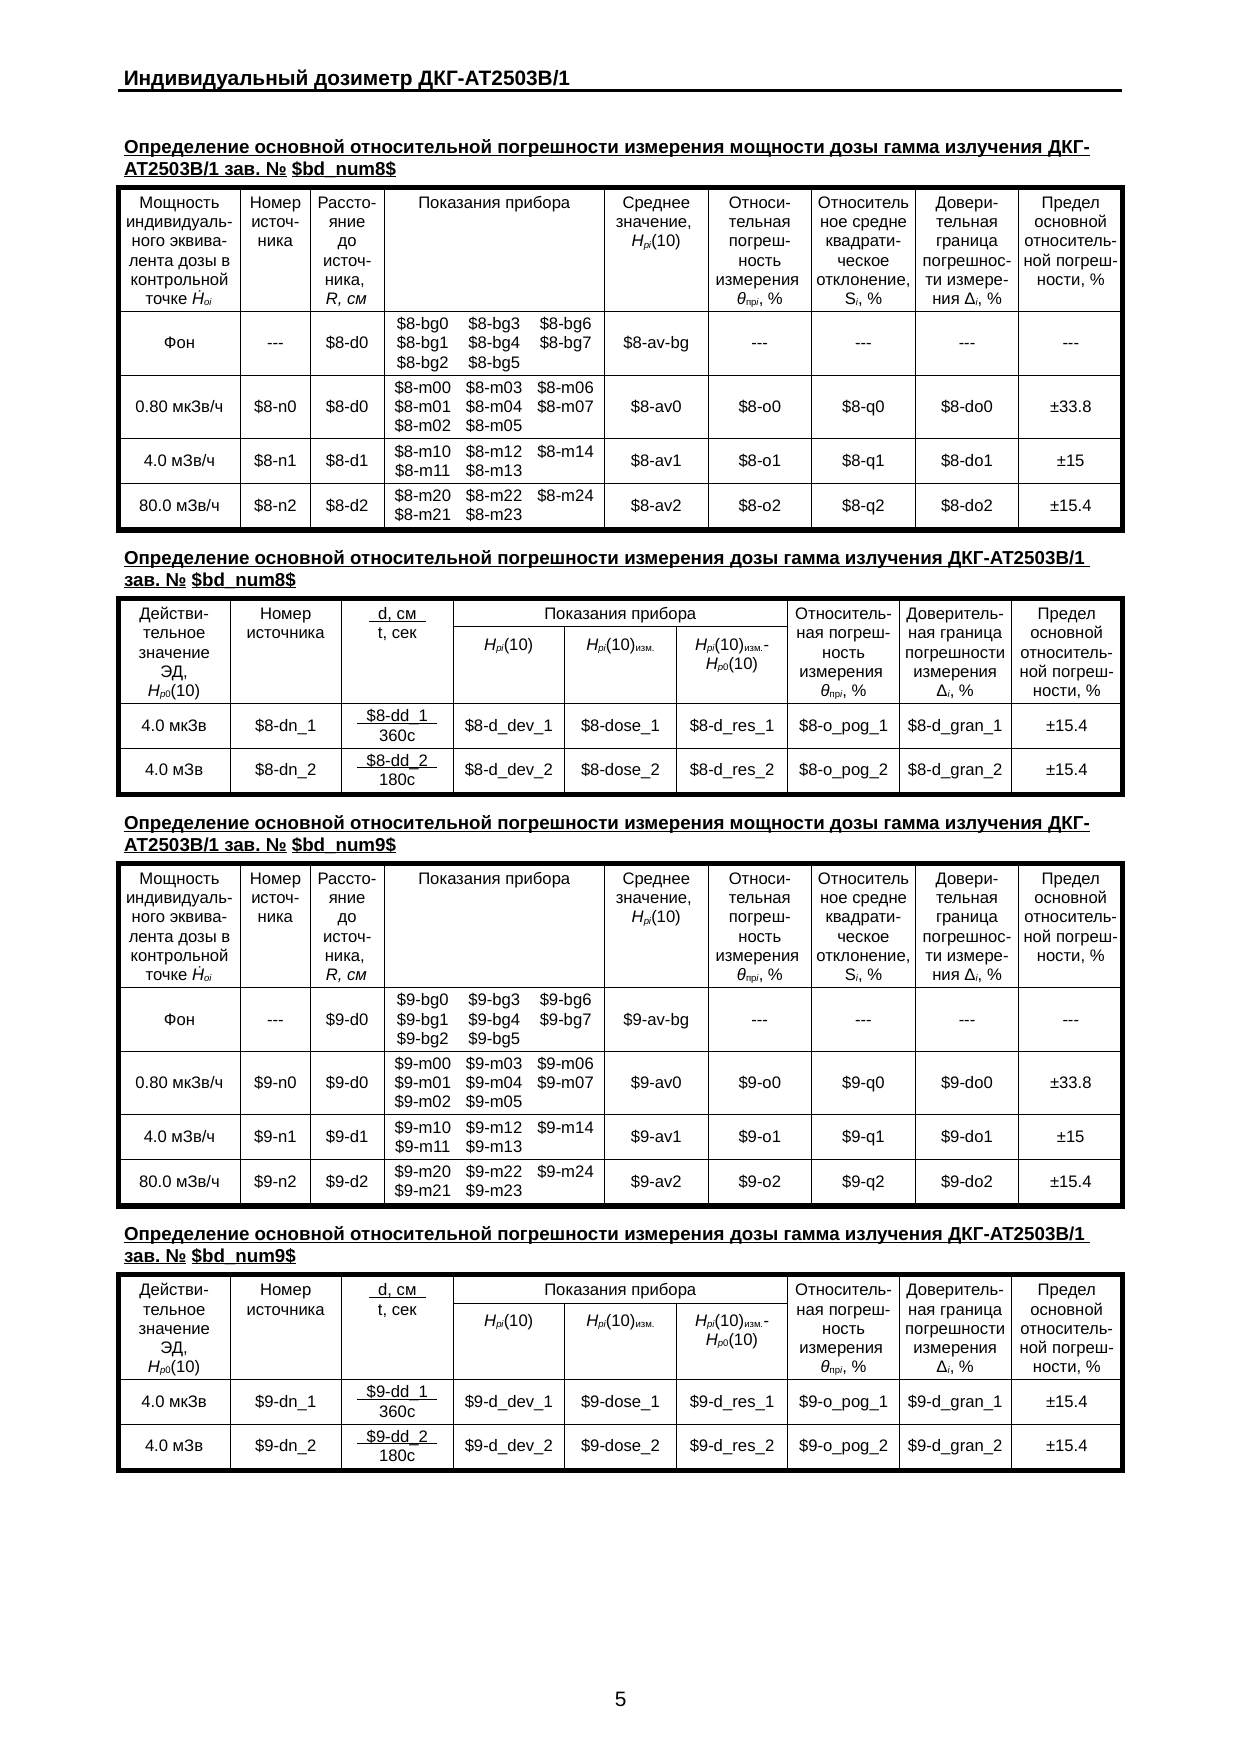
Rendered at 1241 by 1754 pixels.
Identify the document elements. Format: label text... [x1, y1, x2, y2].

table_cell $8-q1 [812, 439, 915, 483]
table_cell Hpi(10)изм.-Hp0(10) [677, 627, 787, 703]
table_cell $8-dose_1 [565, 704, 676, 747]
table_cell ±15 [1019, 1115, 1120, 1159]
table_cell ±15 [1019, 439, 1120, 483]
table_cell $9-o2 [709, 1160, 811, 1203]
table_cell Относитель-ная погреш-ность измерения θпрi, % [788, 1277, 899, 1379]
table_cell $8-d_dev_1 [454, 704, 564, 747]
table_cell $8-d0 [311, 312, 384, 374]
table_cell $8-n1 [241, 439, 310, 483]
table_cell $8-dose_2 [565, 749, 676, 792]
table_cell Довери-тельная граница погрешнос-ти измере-ния Δi, % [916, 866, 1018, 987]
table_cell $9-q0 [812, 1052, 915, 1114]
table_cell $9-m00 $9-m01 $9-m02 $9-m03 $9-m04 $9-m05 $9-m06 $9-m07 [385, 1052, 604, 1114]
table_cell $9-d_dev_1 [454, 1380, 564, 1423]
table_cell $8-o_pog_1 [788, 704, 899, 747]
table_cell $9-dd_2 180c [342, 1425, 453, 1468]
table_cell $9-bg0 $9-bg1 $9-bg2 $9-bg3 $9-bg4 $9-bg5 $9-bg6 $9-bg7 [385, 988, 604, 1051]
table_cell --- [1019, 312, 1120, 374]
table_cell $9-n0 [241, 1052, 310, 1114]
table_cell $8-do2 [916, 484, 1018, 527]
table_cell $8-dd_2 180c [342, 749, 453, 792]
table_header Определение основной относительной погрешности измерения мощности дозы гамма излучения ДКГ-АТ2503B/1 зав. № $bd_num8$ [118, 121, 1122, 185]
table_cell d, см t, сек [342, 1277, 453, 1379]
table_cell Среднее значение, Hpi(10) [605, 190, 708, 311]
table_cell $8-d0 [311, 376, 384, 438]
table_cell Действи-тельное значение ЭД, Hp0(10) [121, 1277, 230, 1379]
table_cell Относитель-ная погреш-ность измерения θпрi, % [788, 601, 899, 703]
table_cell $9-d0 [311, 1052, 384, 1114]
table_cell $8-o2 [709, 484, 811, 527]
table_cell $9-d_dev_2 [454, 1425, 564, 1468]
table_cell $8-o0 [709, 376, 811, 438]
table_header Определение основной относительной погрешности измерения дозы гамма излучения ДКГ-АТ2503B/1 зав. № $bd_num8$ [118, 533, 1122, 596]
table_cell Довери-тельная граница погрешнос-ти измере-ния Δi, % [916, 190, 1018, 311]
table_cell $8-dd_1 360c [342, 704, 453, 747]
table_cell $9-q1 [812, 1115, 915, 1159]
table_cell $8-av0 [605, 376, 708, 438]
table_cell $9-o_pog_2 [788, 1425, 899, 1468]
table_cell $9-dose_1 [565, 1380, 676, 1423]
table_cell --- [916, 988, 1018, 1051]
table_cell Hpi(10)изм.-Hp0(10) [677, 1304, 787, 1379]
table_cell $9-m20 $9-m21 $9-m22 $9-m23 $9-m24 [385, 1160, 604, 1203]
table_cell Hpi(10) [454, 627, 564, 703]
table_cell --- [241, 312, 310, 374]
table_cell $9-av1 [605, 1115, 708, 1159]
table_cell $8-d_gran_2 [900, 749, 1011, 792]
table_cell $8-d_gran_1 [900, 704, 1011, 747]
table_header Определение основной относительной погрешности измерения дозы гамма излучения ДКГ-АТ2503B/1 зав. № $bd_num9$ [118, 1209, 1122, 1272]
table_cell Показания прибора [454, 601, 787, 626]
table_cell $8-o_pog_2 [788, 749, 899, 792]
table_cell Предел основной относитель-ной погреш-ности, % [1019, 866, 1120, 987]
table_cell Действи-тельное значение ЭД, Hp0(10) [121, 601, 230, 703]
table_cell $8-av-bg [605, 312, 708, 374]
table_cell Относи-тельная погреш-ность измерения θпрi, % [709, 190, 811, 311]
table_cell 80.0 мЗв/ч [121, 1160, 240, 1203]
table_cell $8-av1 [605, 439, 708, 483]
table_cell 4.0 мЗв/ч [121, 1115, 240, 1159]
table_cell $9-n1 [241, 1115, 310, 1159]
table_cell $8-m20 $8-m21 $8-m22 $8-m23 $8-m24 [385, 484, 604, 527]
table_cell $8-d_res_2 [677, 749, 787, 792]
table_cell Показания прибора [385, 190, 604, 311]
table_cell --- [709, 312, 811, 374]
table_cell $8-m00 $8-m01 $8-m02 $8-m03 $8-m04 $8-m05 $8-m06 $8-m07 [385, 376, 604, 438]
table_cell Среднее значение, Hpi(10) [605, 866, 708, 987]
table_cell Предел основной относитель-ной погреш-ности, % [1012, 601, 1120, 703]
table_cell --- [1019, 988, 1120, 1051]
table_cell Доверитель-ная граница погрешности измерения Δi, % [900, 1277, 1011, 1379]
table_cell 4.0 мкЗв [121, 1380, 230, 1423]
table_cell 4.0 мЗв [121, 749, 230, 792]
table_cell Рассто-яние до источ-ника, R, см [311, 866, 384, 987]
table_cell Номер источника [231, 1277, 341, 1379]
table_cell Доверитель-ная граница погрешности измерения Δi, % [900, 601, 1011, 703]
table_cell $9-n2 [241, 1160, 310, 1203]
table_cell $8-d2 [311, 484, 384, 527]
table_cell Hpi(10)изм. [565, 627, 676, 703]
table_cell ±15.4 [1012, 1425, 1120, 1468]
table_cell 80.0 мЗв/ч [121, 484, 240, 527]
table_cell ±33.8 [1019, 1052, 1120, 1114]
table_cell 4.0 мкЗв [121, 704, 230, 747]
table_cell Показания прибора [385, 866, 604, 987]
table_cell $8-av2 [605, 484, 708, 527]
table_cell $9-d1 [311, 1115, 384, 1159]
table_cell --- [812, 312, 915, 374]
table_cell --- [916, 312, 1018, 374]
table_cell 0.80 мкЗв/ч [121, 376, 240, 438]
table_cell $9-dn_2 [231, 1425, 341, 1468]
table_cell d, см t, сек [342, 601, 453, 703]
table_cell $9-d_res_1 [677, 1380, 787, 1423]
table_cell ±15.4 [1012, 704, 1120, 747]
table_cell $9-dn_1 [231, 1380, 341, 1423]
table_cell $9-av0 [605, 1052, 708, 1114]
table_cell Номер источ-ника [241, 190, 310, 311]
table_cell $9-d0 [311, 988, 384, 1051]
table_cell $9-av2 [605, 1160, 708, 1203]
table_cell Мощность индивидуаль-ного эквива-лента дозы в контрольной точке Ḣoi [121, 190, 240, 311]
table_cell $8-n2 [241, 484, 310, 527]
table_cell Относительное средне квадрати-ческое отклонение, Si, % [812, 866, 915, 987]
table_cell Hpi(10) [454, 1304, 564, 1379]
table_cell Рассто-яние до источ-ника, R, см [311, 190, 384, 311]
table_cell $8-do1 [916, 439, 1018, 483]
table_cell $8-q2 [812, 484, 915, 527]
table_cell $8-d1 [311, 439, 384, 483]
table_cell $8-q0 [812, 376, 915, 438]
table_cell 0.80 мкЗв/ч [121, 1052, 240, 1114]
table_cell $9-av-bg [605, 988, 708, 1051]
table_cell Мощность индивидуаль-ного эквива-лента дозы в контрольной точке Ḣoi [121, 866, 240, 987]
table_cell Фон [121, 988, 240, 1051]
table_cell $9-d_gran_1 [900, 1380, 1011, 1423]
table_cell Фон [121, 312, 240, 374]
table_cell --- [241, 988, 310, 1051]
table_cell ±33.8 [1019, 376, 1120, 438]
table_cell 4.0 мЗв [121, 1425, 230, 1468]
table_cell $8-do0 [916, 376, 1018, 438]
table_cell $9-do1 [916, 1115, 1018, 1159]
table_cell $9-q2 [812, 1160, 915, 1203]
table_cell Показания прибора [454, 1277, 787, 1302]
table_cell 4.0 мЗв/ч [121, 439, 240, 483]
table_cell Предел основной относитель-ной погреш-ности, % [1012, 1277, 1120, 1379]
table_cell Номер источ-ника [241, 866, 310, 987]
table_cell --- [812, 988, 915, 1051]
table_cell ±15.4 [1012, 1380, 1120, 1423]
table_cell $9-do0 [916, 1052, 1018, 1114]
table_cell $9-d2 [311, 1160, 384, 1203]
table_cell $8-m10 $8-m11 $8-m12 $8-m13 $8-m14 [385, 439, 604, 483]
table_cell $9-d_gran_2 [900, 1425, 1011, 1468]
table_cell $8-dn_2 [231, 749, 341, 792]
table_cell $9-o1 [709, 1115, 811, 1159]
table_cell $8-n0 [241, 376, 310, 438]
table_cell Hpi(10)изм. [565, 1304, 676, 1379]
table_cell $9-d_res_2 [677, 1425, 787, 1468]
table_cell $9-o0 [709, 1052, 811, 1114]
table_cell $8-o1 [709, 439, 811, 483]
table_cell ±15.4 [1019, 484, 1120, 527]
table_cell --- [709, 988, 811, 1051]
table_cell Относи-тельная погреш-ность измерения θпрi, % [709, 866, 811, 987]
table_header Определение основной относительной погрешности измерения мощности дозы гамма излучения ДКГ-АТ2503B/1 зав. № $bd_num9$ [118, 797, 1122, 861]
table_cell $8-bg0 $8-bg1 $8-bg2 $8-bg3 $8-bg4 $8-bg5 $8-bg6 $8-bg7 [385, 312, 604, 374]
table_cell $8-d_dev_2 [454, 749, 564, 792]
table_cell Номер источника [231, 601, 341, 703]
table_cell Предел основной относитель-ной погреш-ности, % [1019, 190, 1120, 311]
table_cell $8-d_res_1 [677, 704, 787, 747]
table_cell $9-do2 [916, 1160, 1018, 1203]
table_cell ±15.4 [1019, 1160, 1120, 1203]
table_cell $8-dn_1 [231, 704, 341, 747]
table_cell $9-m10 $9-m11 $9-m12 $9-m13 $9-m14 [385, 1115, 604, 1159]
table_cell $9-dd_1 360c [342, 1380, 453, 1423]
table_cell ±15.4 [1012, 749, 1120, 792]
table_cell Относительное средне квадрати-ческое отклонение, Si, % [812, 190, 915, 311]
table_cell $9-dose_2 [565, 1425, 676, 1468]
table_cell $9-o_pog_1 [788, 1380, 899, 1423]
